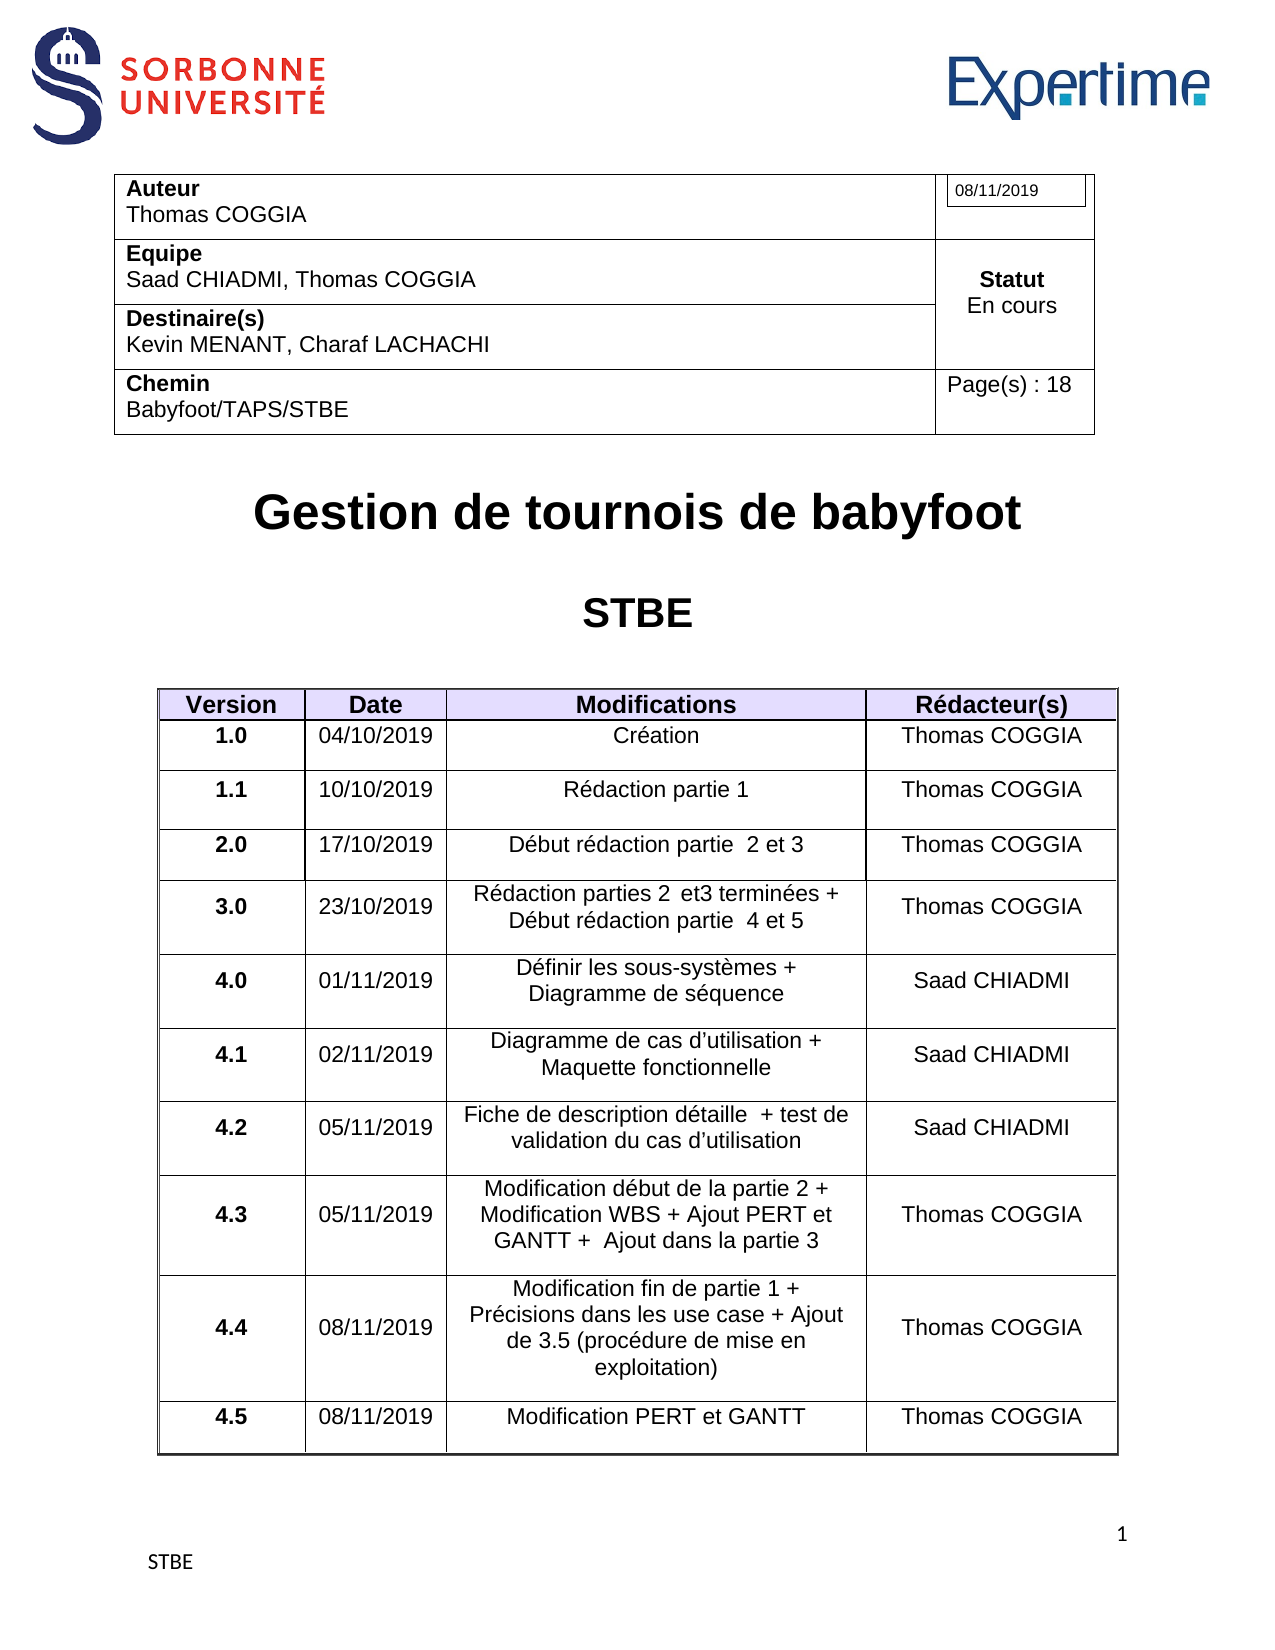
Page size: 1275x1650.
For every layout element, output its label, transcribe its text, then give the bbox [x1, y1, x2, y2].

table_cell Modification début de la partie 2 + Modification WBS + Ajout PERT et GANTT + Ajout dans la partie 3 [447, 1176, 866, 1275]
table_cell Création [447, 721, 865, 770]
table_cell 08/11/2019 [306, 1276, 446, 1401]
table_cell Statut En cours [936, 240, 1094, 369]
table_cell 2.0 [160, 830, 304, 880]
table_cell Saad CHIADMI [867, 955, 1116, 1027]
table_cell 17/10/2019 [306, 830, 446, 880]
table_cell Destinaire(s) Kevin MENANT, Charaf LACHACHI [115, 305, 935, 369]
table_cell 4.2 [160, 1102, 305, 1175]
table_cell Thomas COGGIA [867, 1402, 1116, 1452]
table_cell 4.5 [160, 1402, 305, 1452]
table_cell Rédaction parties 2 et3 terminées + Début rédaction partie 4 et 5 [447, 881, 866, 954]
table_cell 1.0 [160, 721, 304, 770]
table_cell Fiche de description détaille + test de validation du cas d’utilisation [447, 1102, 866, 1175]
table_cell 08/11/2019 [306, 1402, 446, 1452]
picture [945, 52, 1210, 120]
table_cell 10/10/2019 [306, 771, 446, 829]
table_cell 4.3 [160, 1176, 305, 1275]
text Gestion de tournois de babyfoot [148, 483, 1127, 540]
table_cell Saad CHIADMI [867, 1029, 1116, 1101]
table_cell Début rédaction partie 2 et 3 [447, 830, 865, 880]
table_cell Thomas COGGIA [867, 1276, 1116, 1401]
table_header Version [160, 690, 304, 719]
text STBE [148, 588, 1127, 636]
table_cell Rédaction partie 1 [447, 771, 865, 829]
table_header Rédacteur(s) [867, 690, 1116, 719]
table_cell 05/11/2019 [306, 1176, 446, 1275]
table_cell 3.0 [160, 881, 305, 954]
table_cell 01/11/2019 [306, 955, 446, 1027]
table_header Auteur Thomas COGGIA [115, 175, 935, 239]
table_cell Définir les sous-systèmes + Diagramme de séquence [447, 955, 866, 1027]
table_cell 4.1 [160, 1029, 305, 1101]
table_cell Thomas COGGIA [867, 830, 1116, 880]
table_cell 23/10/2019 [306, 881, 446, 954]
table_cell Thomas COGGIA [867, 771, 1116, 829]
table_cell Diagramme de cas d’utilisation + Maquette fonctionnelle [447, 1029, 866, 1101]
table_cell 04/10/2019 [306, 721, 446, 770]
table_cell Equipe Saad CHIADMI, Thomas COGGIA [115, 240, 935, 304]
table_cell Thomas COGGIA [867, 1176, 1116, 1275]
table_cell Modification fin de partie 1 + Précisions dans les use case + Ajout de 3.5 (procédure de mise en exploitation) [447, 1276, 866, 1401]
table_cell Page(s) : 18 [936, 370, 1094, 434]
table_cell Modification PERT et GANTT [447, 1402, 866, 1452]
table_header [936, 175, 1094, 239]
table_cell 02/11/2019 [306, 1029, 446, 1101]
table_cell Saad CHIADMI [867, 1102, 1116, 1175]
picture [31, 26, 325, 145]
table_cell Thomas COGGIA [867, 881, 1116, 954]
table_cell 4.0 [160, 955, 305, 1027]
table_cell 1.1 [160, 771, 304, 829]
table_header Modifications [447, 690, 865, 719]
table_cell 05/11/2019 [306, 1102, 446, 1175]
table_header Date [306, 690, 446, 719]
table_cell 4.4 [160, 1276, 305, 1401]
table_cell Chemin Babyfoot/TAPS/STBE [115, 370, 935, 434]
table_cell Thomas COGGIA [867, 721, 1116, 770]
